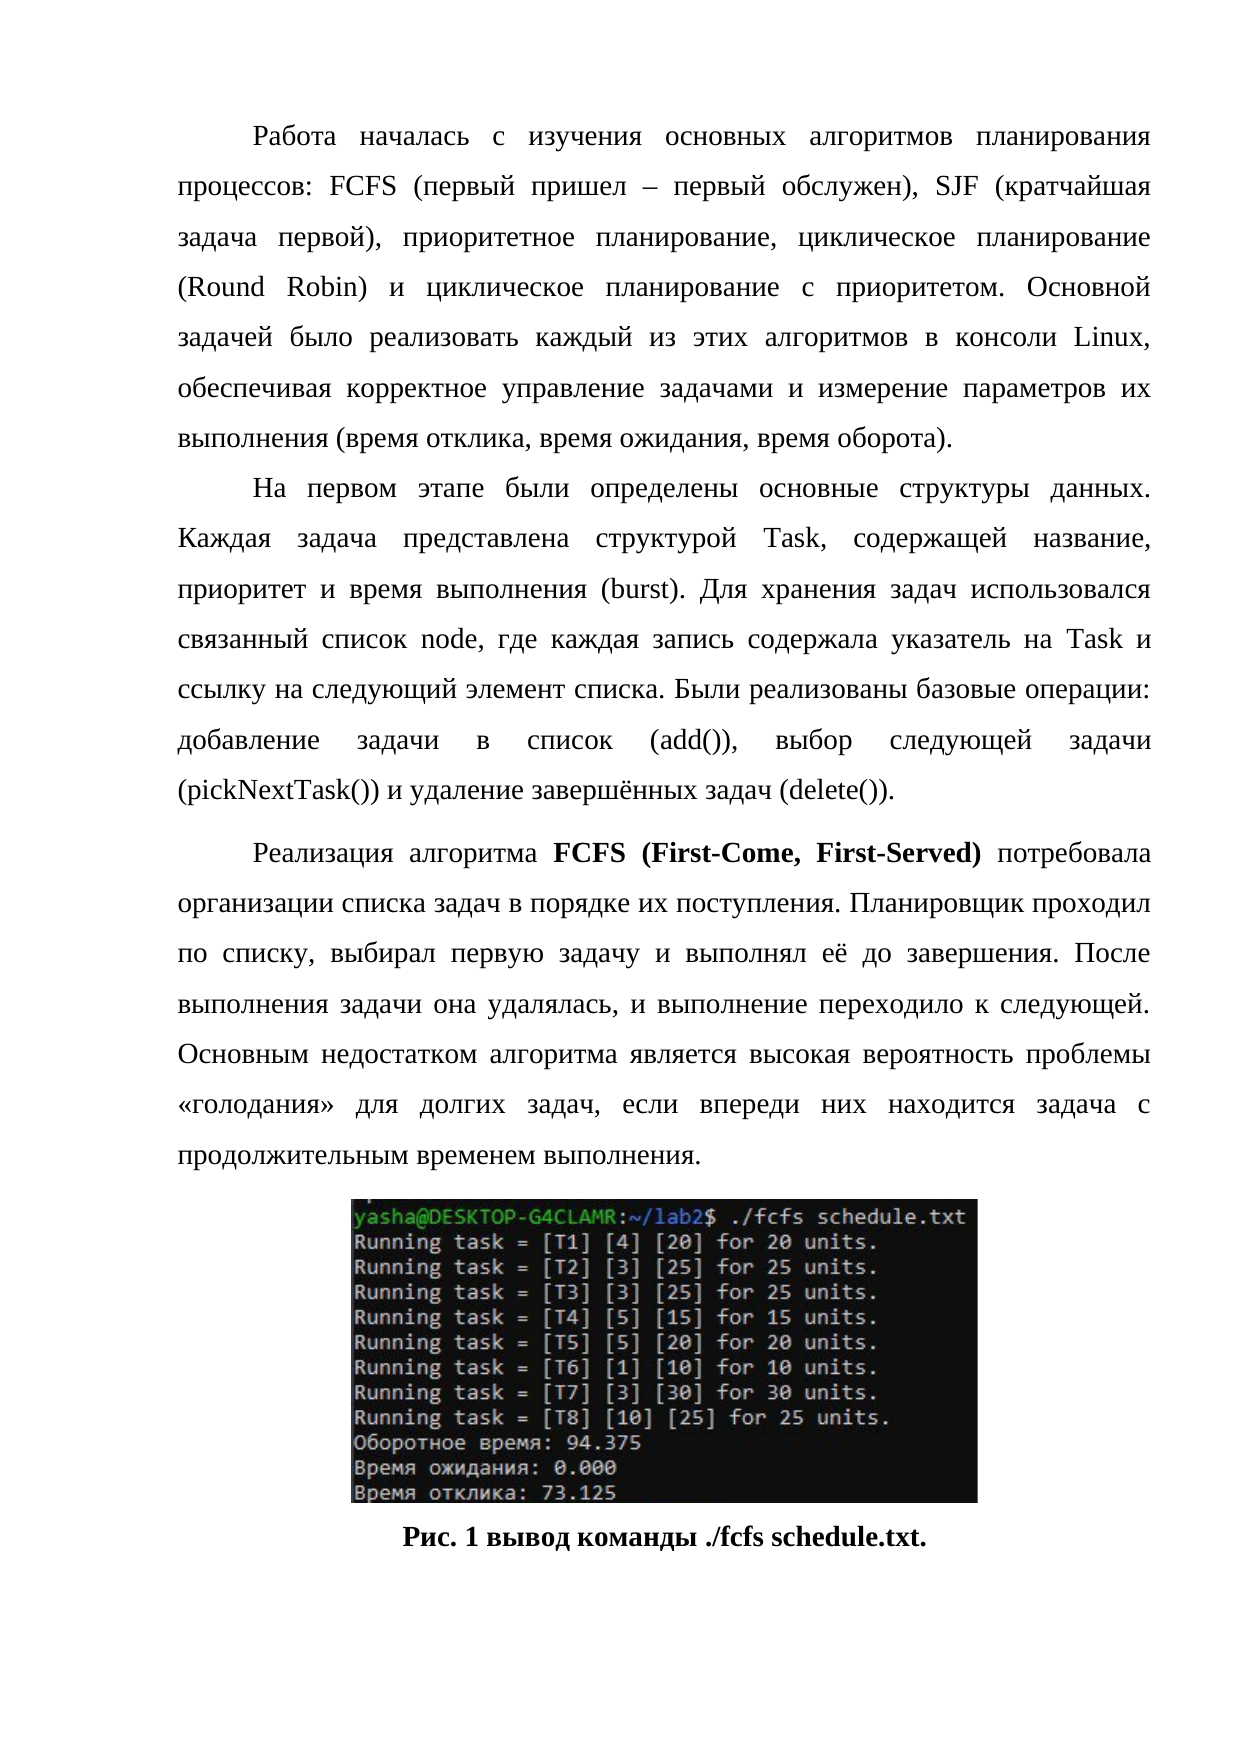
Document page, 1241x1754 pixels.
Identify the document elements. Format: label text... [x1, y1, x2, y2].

text Рис. 1 вывод команды ./fcfs schedule.txt. [177, 1200, 1152, 1553]
text Реализация алгоритма FCFS (First-Come, First-Served) потребовала организации списка задач в порядке их поступления. Планировщик проходил по списку, выбирал первую задачу и выполнял её до завершения. После выполнения задачи она удалялась, и выполнение переходило к следующей. Основным недостатком алгоритма является высокая вероятность проблемы «голодания» для долгих задач, если впереди них находится задача с продолжительным временем выполнения. [177, 835, 1152, 1170]
picture [351, 1199, 978, 1503]
text Работа началась с изучения основных алгоритмов планирования процессов: FCFS (первый пришел – первый обслужен), SJF (кратчайшая задача первой), приоритетное планирование, циклическое планирование (Round Robin) и циклическое планирование с приоритетом. Основной задачей было реализовать каждый из этих алгоритмов в консоли Linux, обеспечивая корректное управление задачами и измерение параметров их выполнения (время отклика, время ожидания, время оборота). [177, 118, 1152, 453]
text На первом этапе были определены основные структуры данных. Каждая задача представлена структурой Task, содержащей название, приоритет и время выполнения (burst). Для хранения задач использовался связанный список node, где каждая запись содержала указатель на Task и ссылку на следующий элемент списка. Были реализованы базовые операции: добавление задачи в список (add()), выбор следующей задачи (pickNextTask()) и удаление завершённых задач (delete()). [177, 470, 1152, 806]
